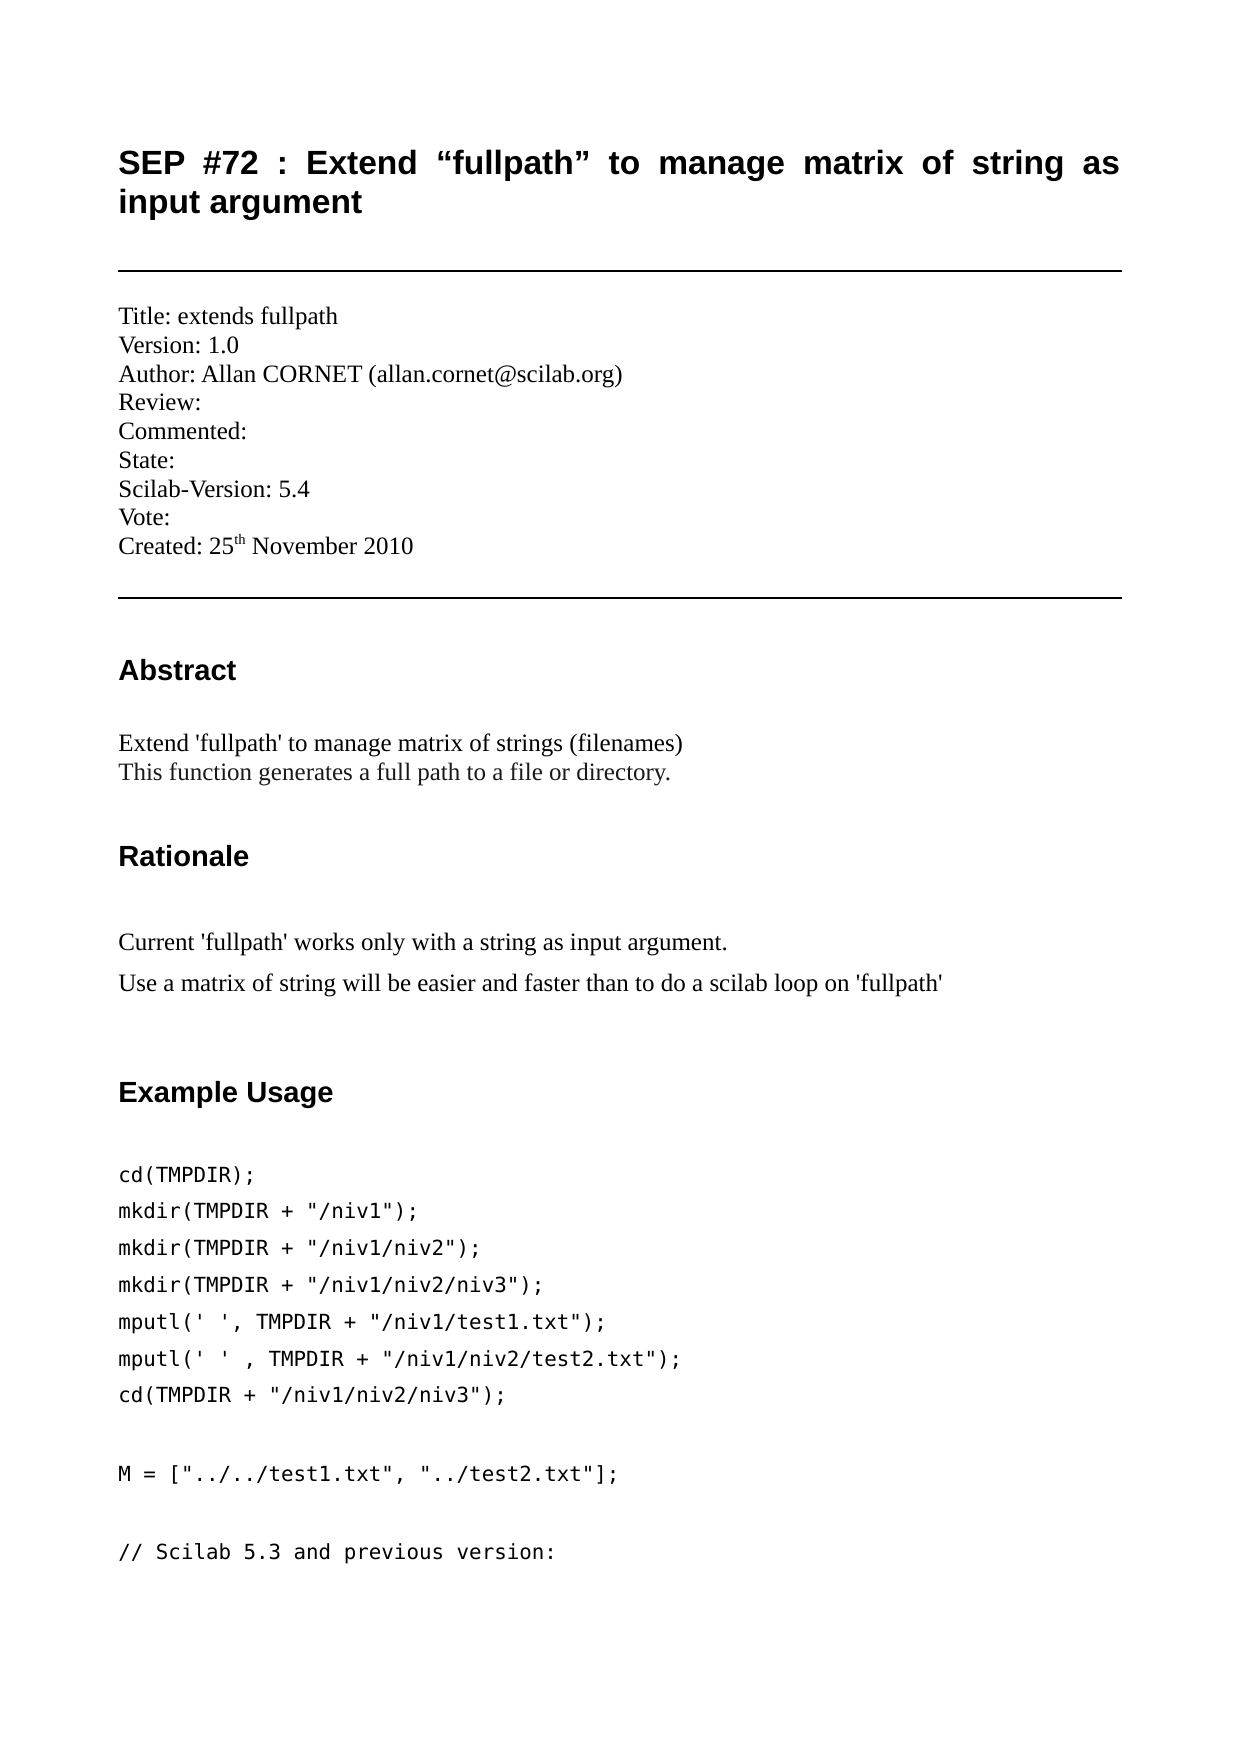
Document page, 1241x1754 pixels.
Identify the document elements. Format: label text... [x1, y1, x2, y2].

text mputl(' ', TMPDIR + "/niv1/test1.txt"); [118, 1310, 1122, 1334]
text cd(TMPDIR); [118, 1163, 1122, 1187]
text Vote: [118, 502, 1122, 531]
text // Scilab 5.3 and previous version: [118, 1540, 1122, 1564]
text State: [118, 445, 1122, 474]
text Extend 'fullpath' to manage matrix of strings (filenames) [118, 728, 1122, 757]
text Title: extends fullpath [118, 301, 1122, 330]
text cd(TMPDIR + "/niv1/niv2/niv3"); [118, 1383, 1122, 1408]
subtitle Rationale [118, 839, 1122, 873]
subtitle SEP #72 : Extend “fullpath” to manage matrix of string as input argument [118, 143, 1122, 220]
subtitle Example Usage [118, 1075, 1122, 1109]
text M = ["../../test1.txt", "../test2.txt"]; [118, 1462, 1122, 1486]
text Scilab-Version: 5.4 [118, 474, 1122, 502]
text mkdir(TMPDIR + "/niv1"); [118, 1199, 1122, 1224]
text Use a matrix of string will be easier and faster than to do a scilab loop on 'fullpath' [118, 968, 1122, 997]
text Version: 1.0 [118, 330, 1122, 359]
subtitle Abstract [118, 653, 1122, 687]
text mkdir(TMPDIR + "/niv1/niv2/niv3"); [118, 1273, 1122, 1297]
text mkdir(TMPDIR + "/niv1/niv2"); [118, 1236, 1122, 1261]
text mputl(' ' , TMPDIR + "/niv1/niv2/test2.txt"); [118, 1347, 1122, 1371]
text Commented: [118, 416, 1122, 445]
text Created: 25th November 2010 [118, 531, 1122, 560]
text Review: [118, 387, 1122, 416]
text This function generates a full path to a file or directory. [118, 757, 1122, 786]
text Current 'fullpath' works only with a string as input argument. [118, 927, 1122, 955]
text Author: Allan CORNET (allan.cornet@scilab.org) [118, 359, 1122, 387]
